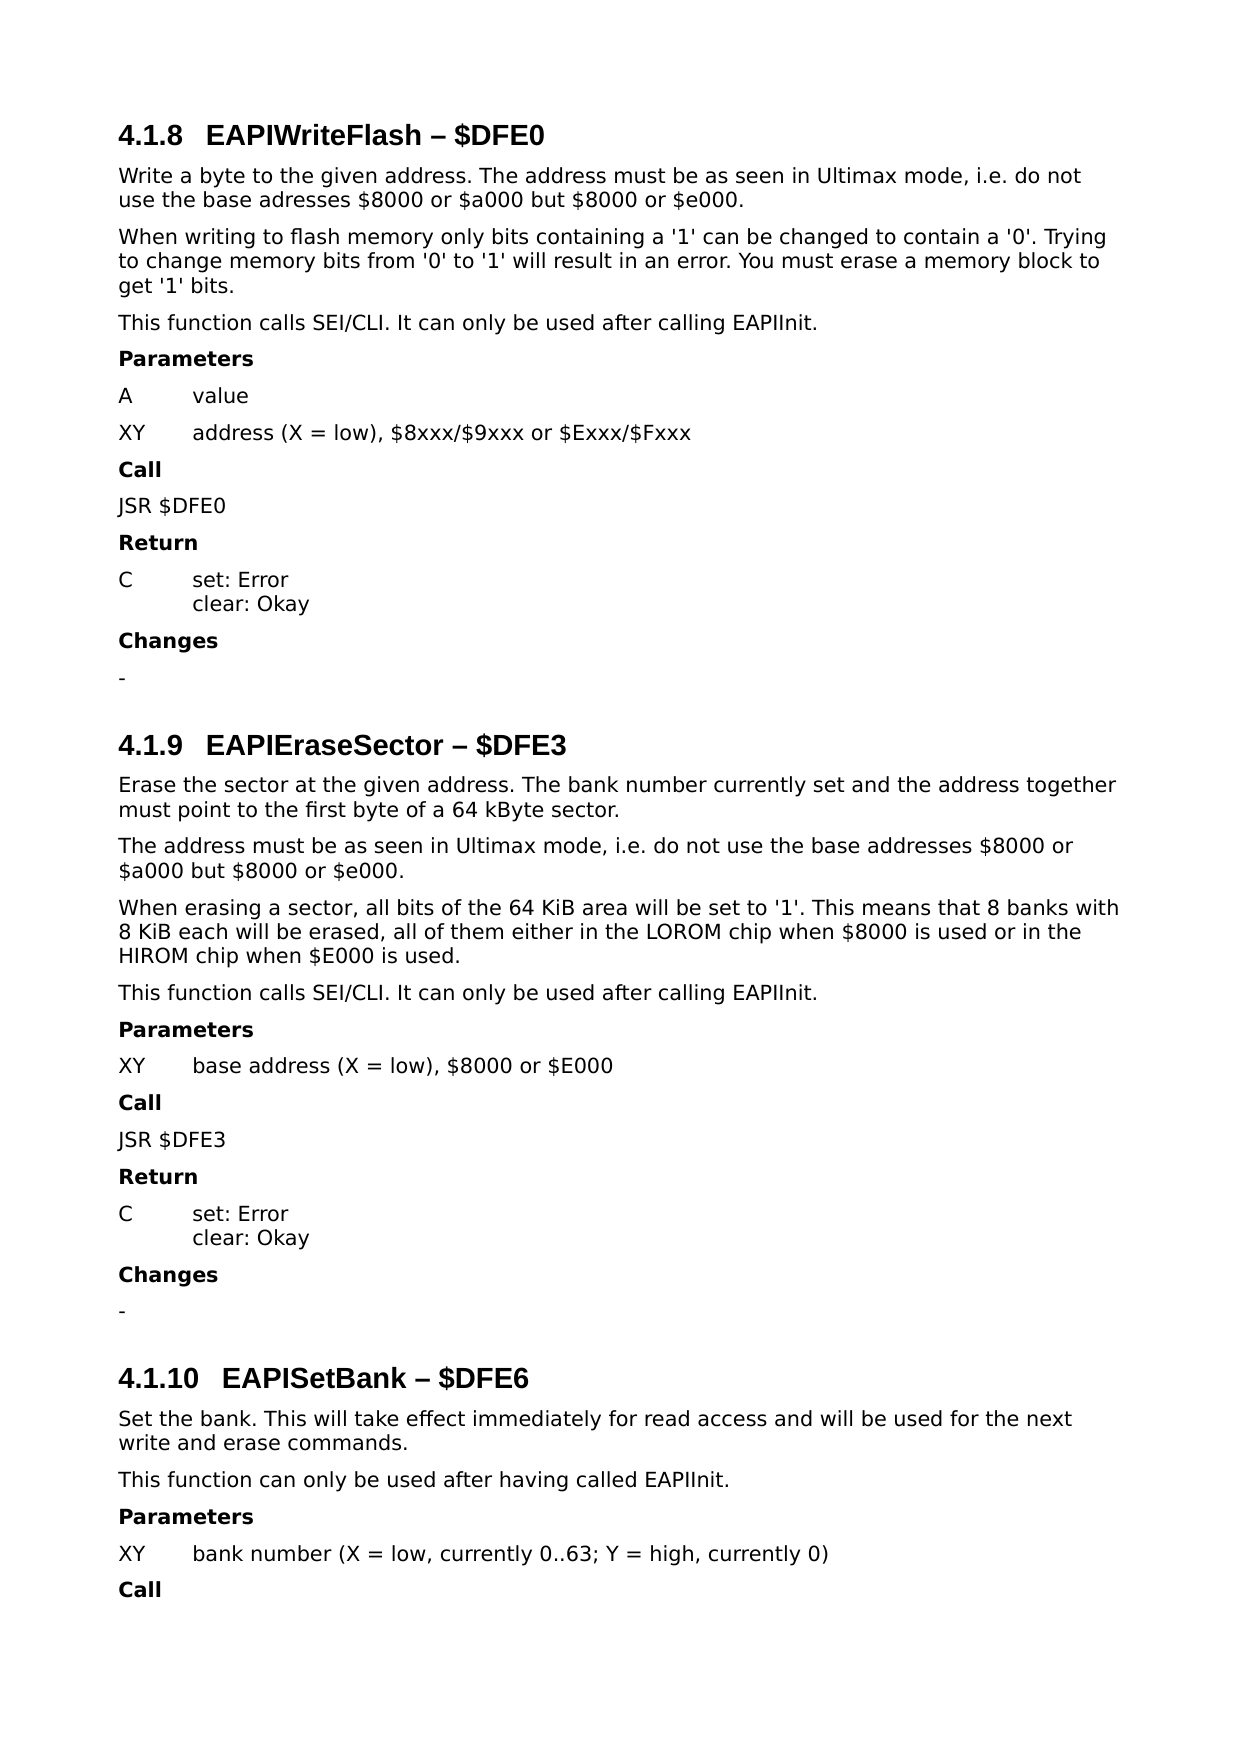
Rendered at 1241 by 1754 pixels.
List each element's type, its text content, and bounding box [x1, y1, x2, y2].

text This function can only be used after having called EAPIInit. [118, 1468, 1122, 1492]
subtitle EAPISetBank – $DFE6 [118, 1361, 1122, 1395]
text Changes [118, 1263, 1122, 1287]
text - [118, 666, 1122, 690]
text Return [118, 1165, 1122, 1189]
text Erase the sector at the given address. The bank number currently set and the address together must point to the first byte of a 64 kByte sector. [118, 773, 1122, 822]
text This function calls SEI/CLI. It can only be used after calling EAPIInit. [118, 981, 1122, 1005]
text Call [118, 1578, 1122, 1603]
text This function calls SEI/CLI. It can only be used after calling EAPIInit. [118, 311, 1122, 335]
text Call [118, 1091, 1122, 1116]
text XY base address (X = low), $8000 or $E000 [118, 1054, 1122, 1079]
subtitle EAPIWriteFlash – $DFE0 [118, 118, 1122, 152]
text Changes [118, 629, 1122, 653]
text JSR $DFE0 [118, 494, 1122, 519]
text XY address (X = low), $8xxx/$9xxx or $Exxx/$Fxxx [118, 421, 1122, 445]
text JSR $DFE3 [118, 1128, 1122, 1152]
text Parameters [118, 1018, 1122, 1042]
text Call [118, 458, 1122, 482]
text Write a byte to the given address. The address must be as seen in Ultimax mode, i.e. do not use the base adresses $8000 or $a000 but $8000 or $e000. [118, 164, 1122, 213]
subtitle EAPIEraseSector – $DFE3 [118, 727, 1122, 761]
text Set the bank. This will take effect immediately for read access and will be used for the next write and erase commands. [118, 1407, 1122, 1456]
text When writing to flash memory only bits containing a '1' can be changed to contain a '0'. Trying to change memory bits from '0' to '1' will result in an error. You must erase a memory block to get '1' bits. [118, 225, 1122, 298]
text When erasing a sector, all bits of the 64 KiB area will be set to '1'. This means that 8 banks with 8 KiB each will be erased, all of them either in the LOROM chip when $8000 is used or in the HIROM chip when $E000 is used. [118, 896, 1122, 968]
text C set: Error clear: Okay [118, 568, 1122, 616]
text - [118, 1299, 1122, 1324]
text A value [118, 384, 1122, 408]
text Return [118, 531, 1122, 555]
text The address must be as seen in Ultimax mode, i.e. do not use the base addresses $8000 or $a000 but $8000 or $e000. [118, 834, 1122, 883]
text C set: Error clear: Okay [118, 1202, 1122, 1250]
text Parameters [118, 1505, 1122, 1529]
text Parameters [118, 347, 1122, 372]
text XY bank number (X = low, currently 0..63; Y = high, currently 0) [118, 1542, 1122, 1566]
